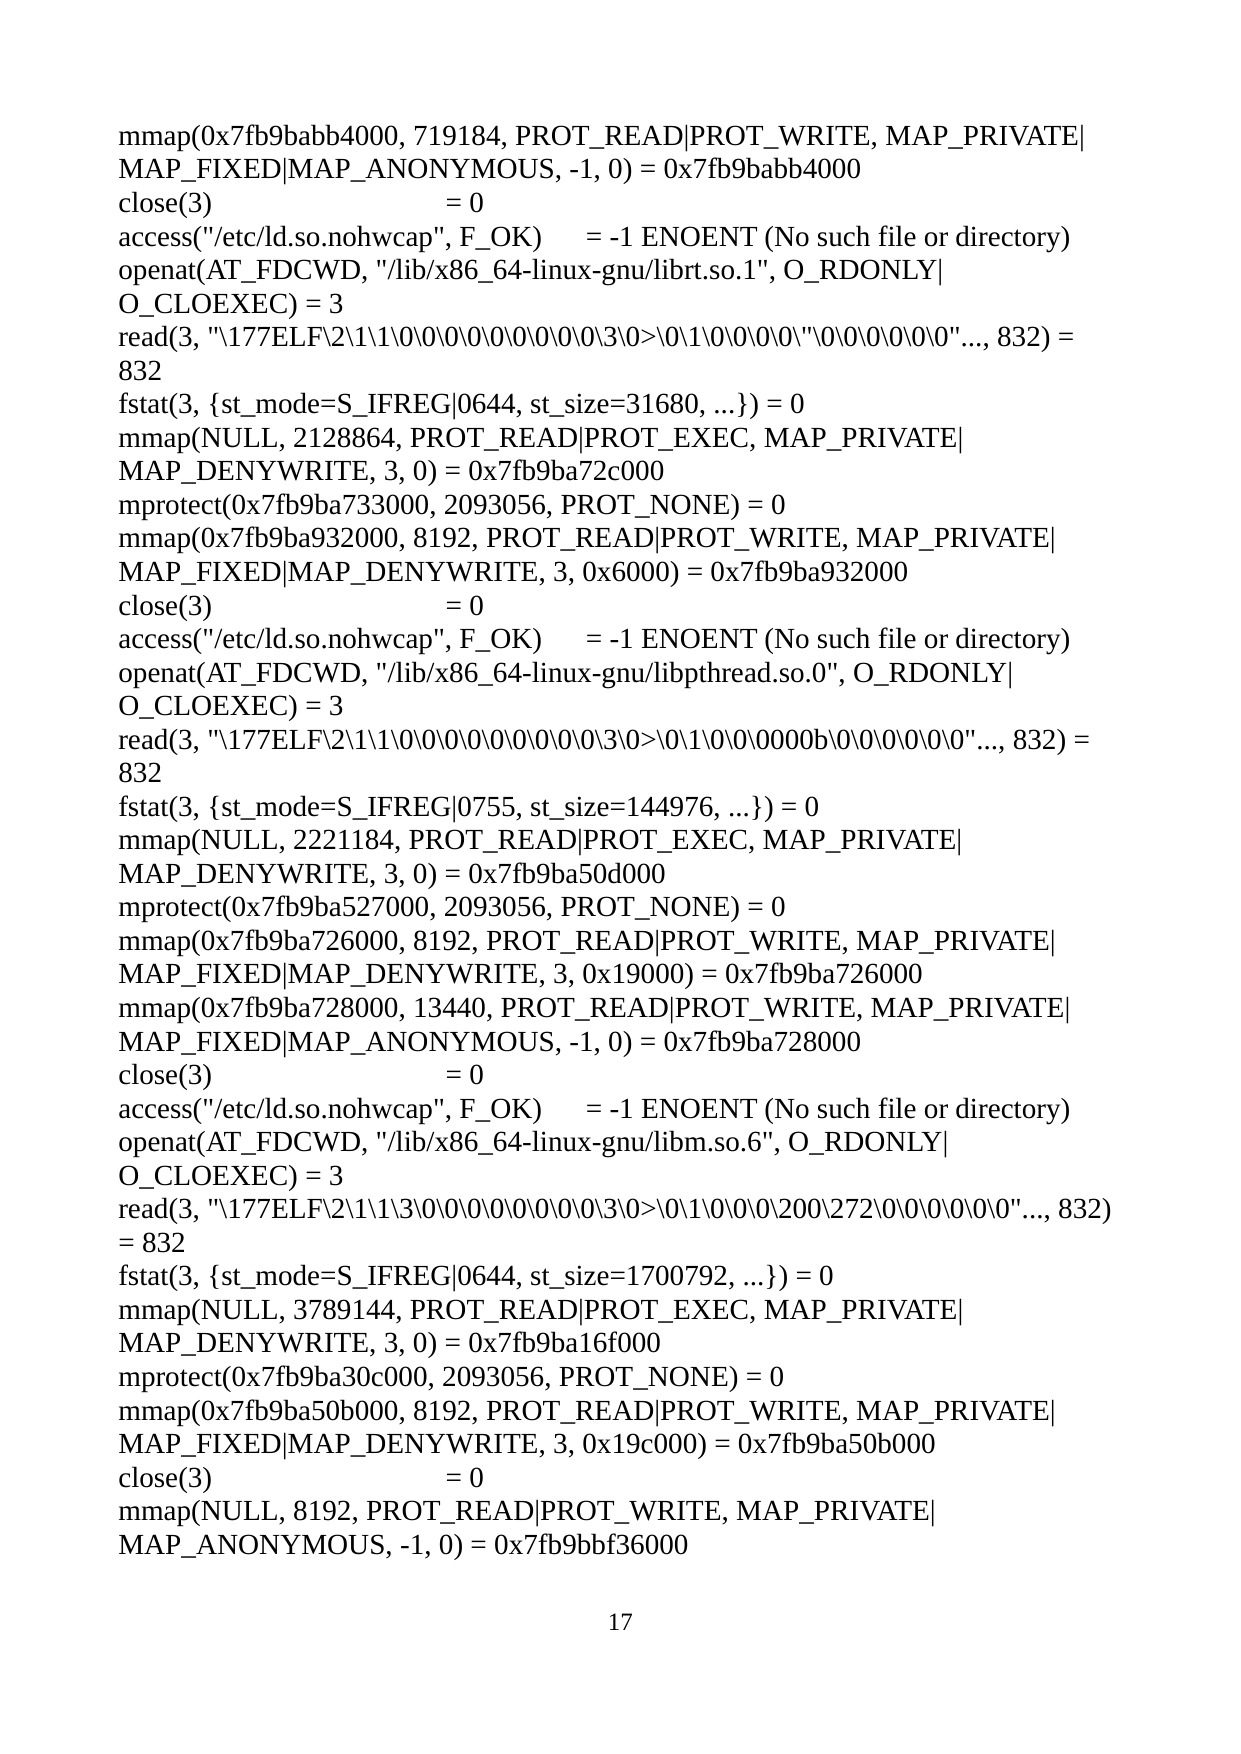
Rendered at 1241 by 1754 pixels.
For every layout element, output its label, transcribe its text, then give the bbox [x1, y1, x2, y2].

text close(3) = 0 [118, 1460, 1122, 1493]
text read(3, "\177ELF\2\1\1\0\0\0\0\0\0\0\0\0\3\0>\0\1\0\0\0000b\0\0\0\0\0\0"..., 832) = 832 [118, 722, 1122, 789]
text openat(AT_FDCWD, "/lib/x86_64-linux-gnu/libm.so.6", O_RDONLY|O_CLOEXEC) = 3 [118, 1124, 1122, 1191]
text mmap(NULL, 2128864, PROT_READ|PROT_EXEC, MAP_PRIVATE|MAP_DENYWRITE, 3, 0) = 0x7fb9ba72c000 [118, 420, 1122, 487]
text mmap(0x7fb9ba50b000, 8192, PROT_READ|PROT_WRITE, MAP_PRIVATE|MAP_FIXED|MAP_DENYWRITE, 3, 0x19c000) = 0x7fb9ba50b000 [118, 1393, 1122, 1460]
text fstat(3, {st_mode=S_IFREG|0644, st_size=1700792, ...}) = 0 [118, 1258, 1122, 1292]
text access("/etc/ld.so.nohwcap", F_OK) = -1 ENOENT (No such file or directory) [118, 1091, 1122, 1124]
text read(3, "\177ELF\2\1\1\3\0\0\0\0\0\0\0\0\3\0>\0\1\0\0\0\200\272\0\0\0\0\0\0"..., 832) = 832 [118, 1191, 1122, 1258]
text fstat(3, {st_mode=S_IFREG|0755, st_size=144976, ...}) = 0 [118, 789, 1122, 822]
text mmap(NULL, 8192, PROT_READ|PROT_WRITE, MAP_PRIVATE|MAP_ANONYMOUS, -1, 0) = 0x7fb9bbf36000 [118, 1493, 1122, 1560]
text close(3) = 0 [118, 185, 1122, 219]
text access("/etc/ld.so.nohwcap", F_OK) = -1 ENOENT (No such file or directory) [118, 621, 1122, 655]
text mmap(0x7fb9babb4000, 719184, PROT_READ|PROT_WRITE, MAP_PRIVATE|MAP_FIXED|MAP_ANONYMOUS, -1, 0) = 0x7fb9babb4000 [118, 118, 1122, 185]
text read(3, "\177ELF\2\1\1\0\0\0\0\0\0\0\0\0\3\0>\0\1\0\0\0\0\"\0\0\0\0\0\0"..., 832) = 832 [118, 319, 1122, 386]
text mprotect(0x7fb9ba733000, 2093056, PROT_NONE) = 0 [118, 487, 1122, 521]
text mmap(0x7fb9ba932000, 8192, PROT_READ|PROT_WRITE, MAP_PRIVATE|MAP_FIXED|MAP_DENYWRITE, 3, 0x6000) = 0x7fb9ba932000 [118, 521, 1122, 588]
text openat(AT_FDCWD, "/lib/x86_64-linux-gnu/libpthread.so.0", O_RDONLY|O_CLOEXEC) = 3 [118, 655, 1122, 722]
text fstat(3, {st_mode=S_IFREG|0644, st_size=31680, ...}) = 0 [118, 386, 1122, 420]
text access("/etc/ld.so.nohwcap", F_OK) = -1 ENOENT (No such file or directory) [118, 219, 1122, 252]
text mprotect(0x7fb9ba30c000, 2093056, PROT_NONE) = 0 [118, 1359, 1122, 1393]
text close(3) = 0 [118, 1057, 1122, 1091]
text mmap(NULL, 2221184, PROT_READ|PROT_EXEC, MAP_PRIVATE|MAP_DENYWRITE, 3, 0) = 0x7fb9ba50d000 [118, 822, 1122, 889]
text mmap(NULL, 3789144, PROT_READ|PROT_EXEC, MAP_PRIVATE|MAP_DENYWRITE, 3, 0) = 0x7fb9ba16f000 [118, 1292, 1122, 1359]
text mmap(0x7fb9ba728000, 13440, PROT_READ|PROT_WRITE, MAP_PRIVATE|MAP_FIXED|MAP_ANONYMOUS, -1, 0) = 0x7fb9ba728000 [118, 990, 1122, 1057]
text close(3) = 0 [118, 588, 1122, 621]
text openat(AT_FDCWD, "/lib/x86_64-linux-gnu/librt.so.1", O_RDONLY|O_CLOEXEC) = 3 [118, 252, 1122, 319]
text mprotect(0x7fb9ba527000, 2093056, PROT_NONE) = 0 [118, 889, 1122, 923]
text mmap(0x7fb9ba726000, 8192, PROT_READ|PROT_WRITE, MAP_PRIVATE|MAP_FIXED|MAP_DENYWRITE, 3, 0x19000) = 0x7fb9ba726000 [118, 923, 1122, 990]
